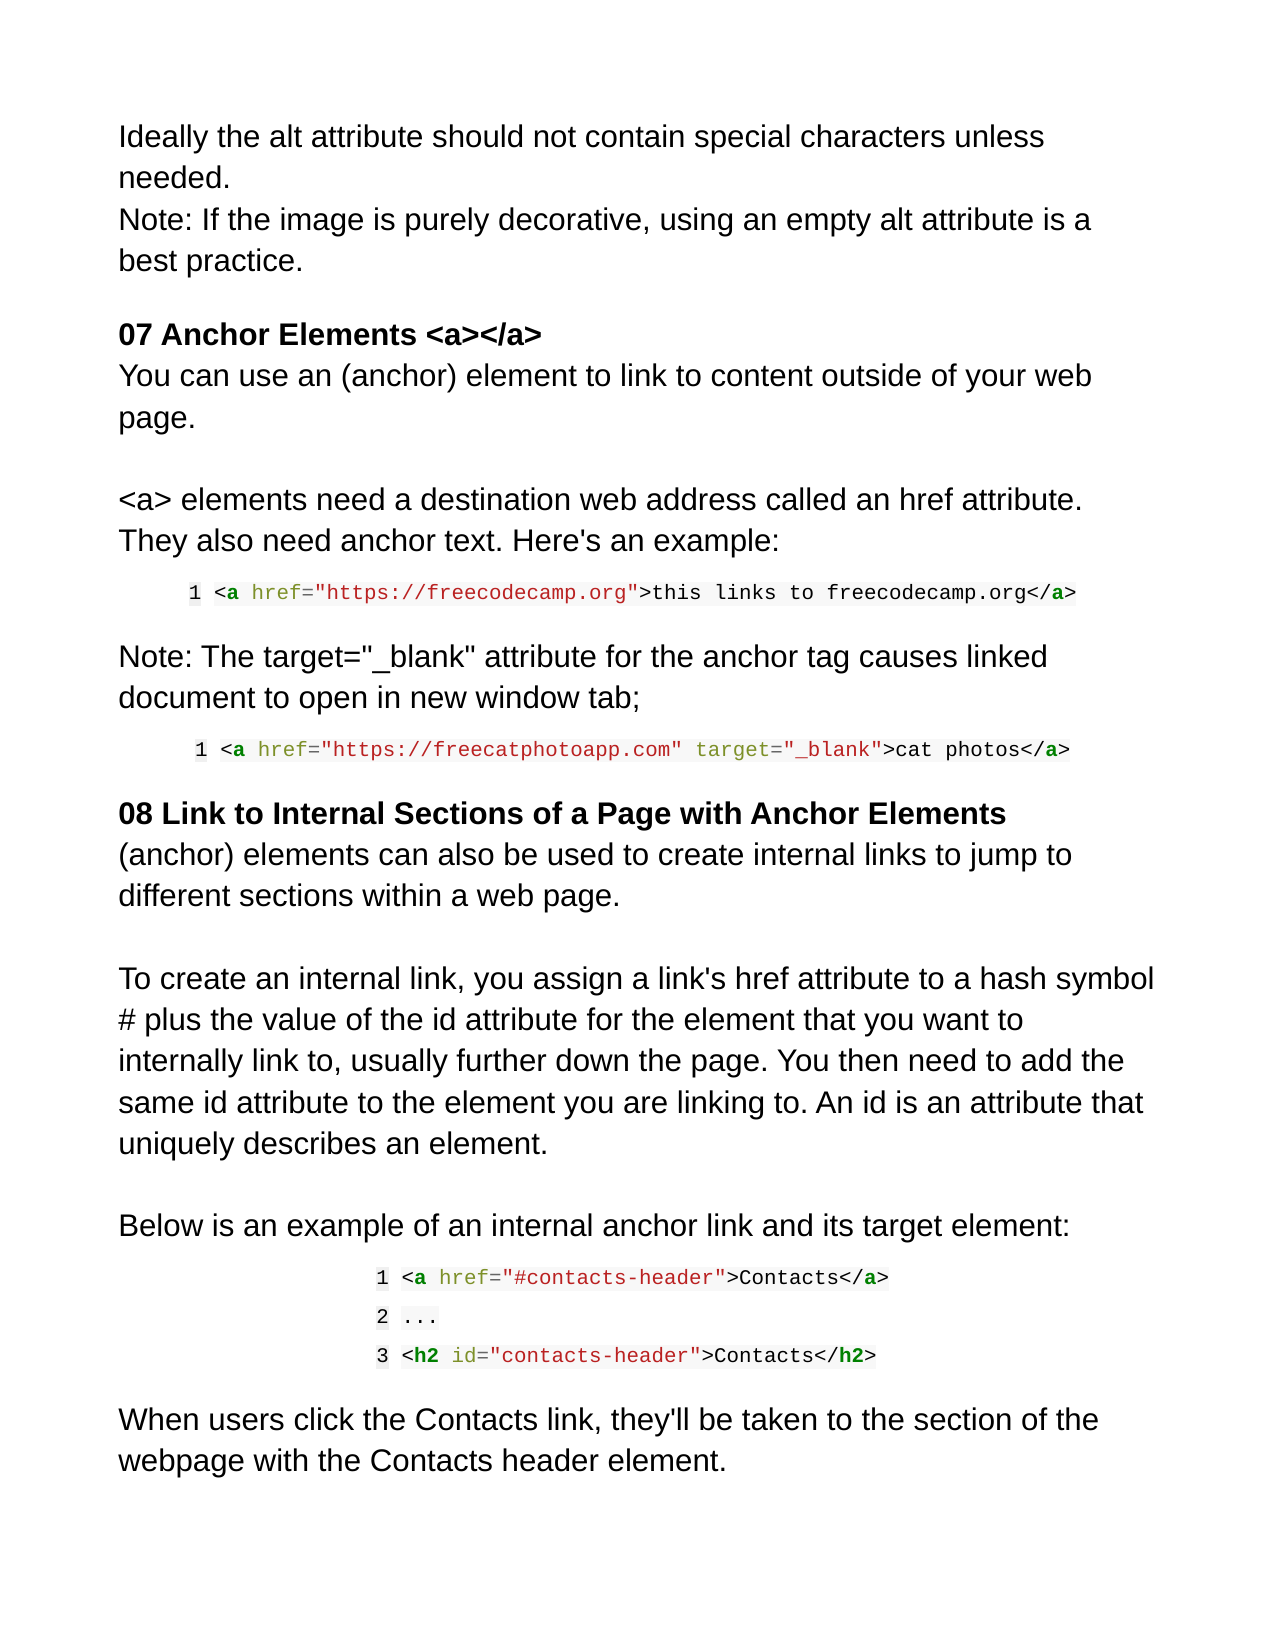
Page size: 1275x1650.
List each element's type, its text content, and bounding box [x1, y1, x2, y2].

text You can use an (anchor) element to link to content outside of your web page. [118, 357, 1157, 434]
text Note: The target="_blank" attribute for the anchor tag causes linked document to open in new window tab; [118, 638, 1157, 715]
text (anchor) elements can also be used to create internal links to jump to different sections within a web page. To create an internal link, you assign a link's href attribute to a hash symbol # plus the value of the id attribute for the element that you want to internally link to, usually further down the page. You then need to add the same id attribute to the element you are linking to. An id is an attribute that uniquely describes an element. Below is an example of an internal anchor link and its target element: [118, 836, 1157, 1243]
text 07 Anchor Elements <a></a> [118, 316, 1157, 352]
table_header 1 2 3 [373, 1249, 398, 1401]
text 08 Link to Internal Sections of a Page with Anchor Elements [118, 795, 1157, 831]
text <a> elements need a destination web address called an href attribute. They also need anchor text. Here's an example: [118, 440, 1157, 558]
table_header <a href="https://freecatphotoapp.com" target="_blank">cat photos</a> [217, 721, 1083, 795]
table_header 1 [192, 721, 217, 795]
text Ideally the alt attribute should not contain special characters unless needed. Note: If the image is purely decorative, using an empty alt attribute is a best practice. [118, 118, 1157, 278]
text When users click the Contacts link, they'll be taken to the section of the webpage with the Contacts header element. [118, 1401, 1157, 1478]
table_header <a href="https://freecodecamp.org">this links to freecodecamp.org</a> [211, 564, 1089, 638]
table_header 1 [186, 564, 211, 638]
table_header <a href="#contacts-header">Contacts</a> ... <h2 id="contacts-header">Contacts</h2> [399, 1249, 902, 1401]
